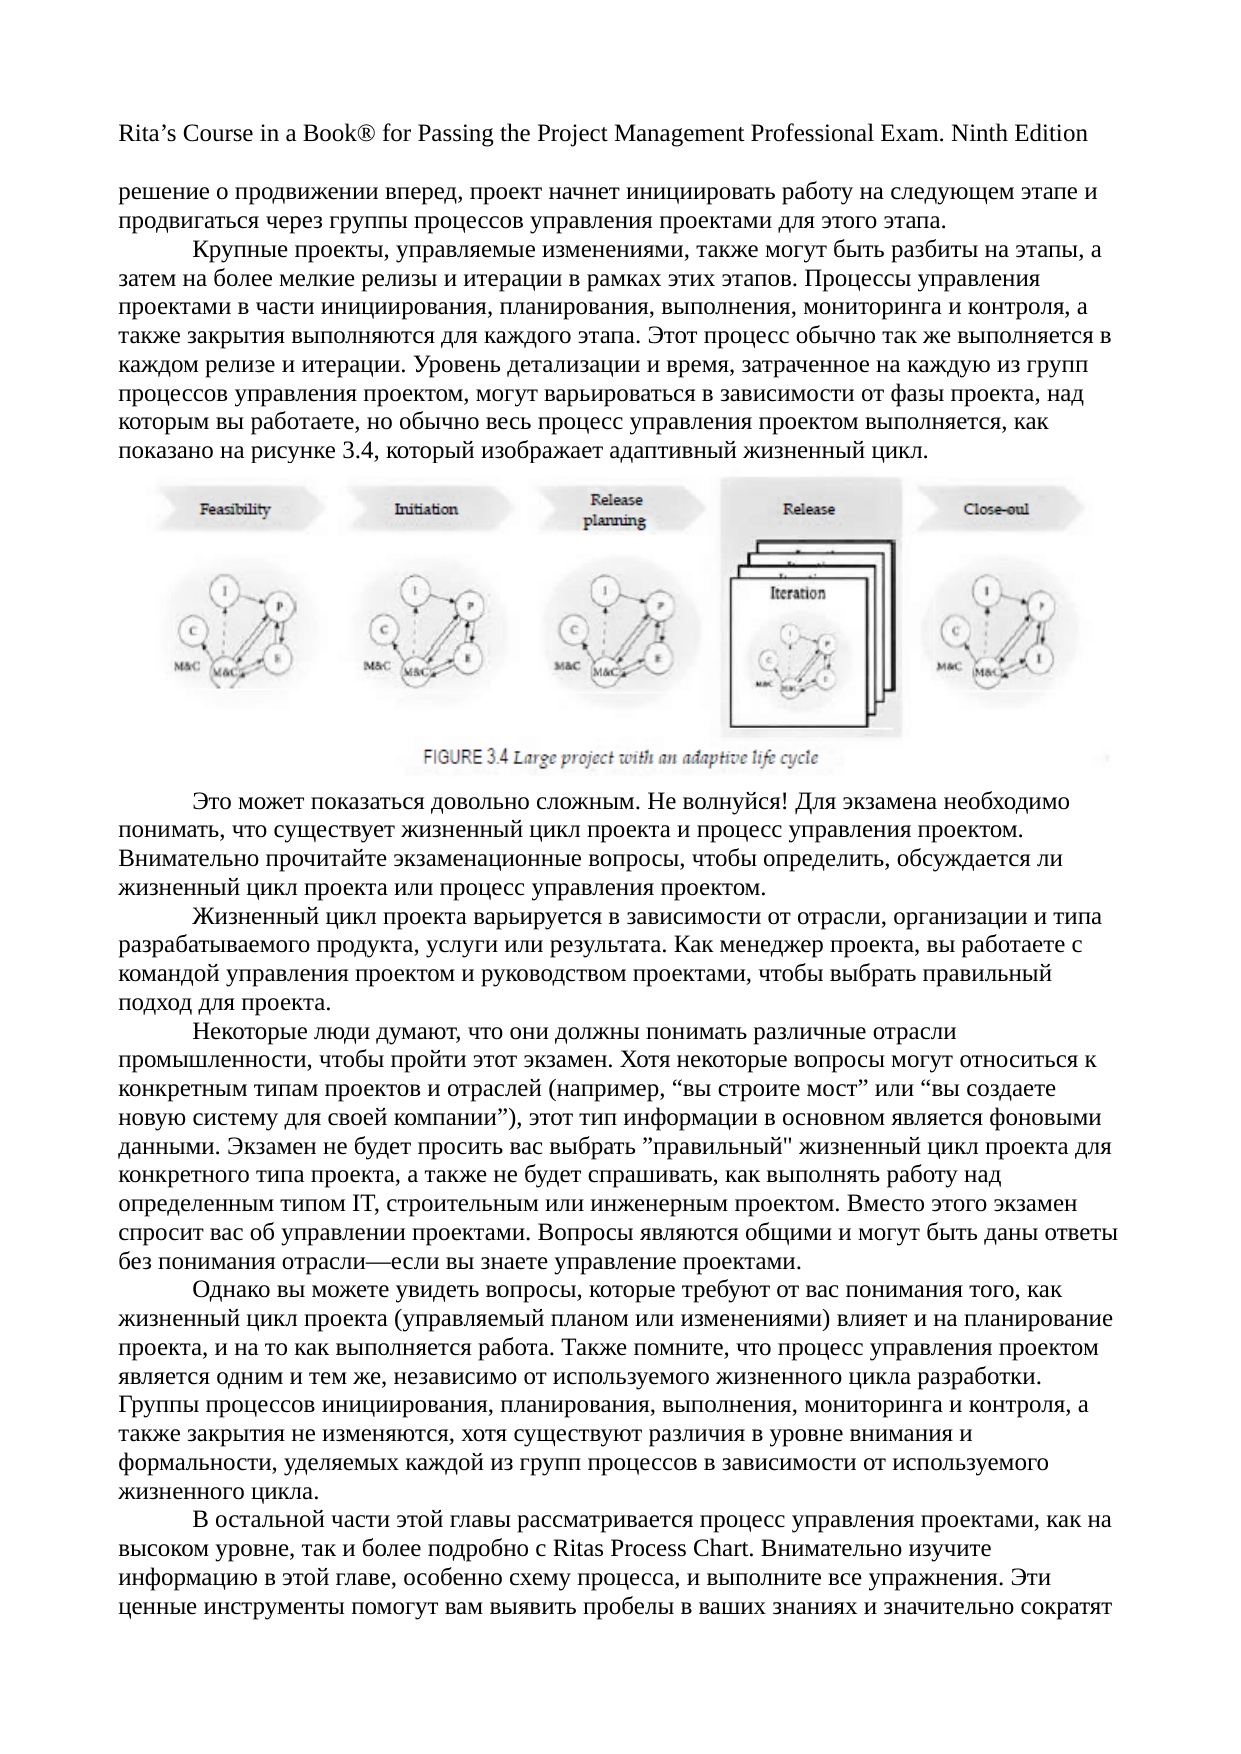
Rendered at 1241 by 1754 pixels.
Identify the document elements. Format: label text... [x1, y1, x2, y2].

text Это может показаться довольно сложным. Не волнуйся! Для экзамена необходимо понимать, что существует жизненный цикл проекта и процесс управления проектом. Внимательно прочитайте экзаменационные вопросы, чтобы определить, обсуждается ли жизненный цикл проекта или процесс управления проектом. [118, 464, 1122, 901]
text Некоторые люди думают, что они должны понимать различные отрасли промышленности, чтобы пройти этот экзамен. Хотя некоторые вопросы могут относиться к конкретным типам проектов и отраслей (например, “вы строите мост” или “вы создаете новую систему для своей компании”), этот тип информации в основном является фоновыми данными. Экзамен не будет просить вас выбрать ”правильный" жизненный цикл проекта для конкретного типа проекта, а также не будет спрашивать, как выполнять работу над определенным типом IT, строительным или инженерным проектом. Вместо этого экзамен спросит вас об управлении проектами. Вопросы являются общими и могут быть даны ответы без понимания отрасли—если вы знаете управление проектами. [118, 1016, 1122, 1274]
picture [128, 463, 1112, 786]
text Крупные проекты, управляемые изменениями, также могут быть разбиты на этапы, а затем на более мелкие релизы и итерации в рамках этих этапов. Процессы управления проектами в части инициирования, планирования, выполнения, мониторинга и контроля, а также закрытия выполняются для каждого этапа. Этот процесс обычно так же выполняется в каждом релизе и итерации. Уровень детализации и время, затраченное на каждую из групп процессов управления проектом, могут варьироваться в зависимости от фазы проекта, над которым вы работаете, но обычно весь процесс управления проектом выполняется, как показано на рисунке 3.4, который изображает адаптивный жизненный цикл. [118, 234, 1122, 464]
text Жизненный цикл проекта варьируется в зависимости от отрасли, организации и типа разрабатываемого продукта, услуги или результата. Как менеджер проекта, вы работаете с командой управления проектом и руководством проектами, чтобы выбрать правильный подход для проекта. [118, 901, 1122, 1016]
text решение о продвижении вперед, проект начнет инициировать работу на следующем этапе и продвигаться через группы процессов управления проектами для этого этапа. [118, 176, 1122, 234]
text В остальной части этой главы рассматривается процесс управления проектами, как на высоком уровне, так и более подробно с Ritas Process Chart. Внимательно изучите информацию в этой главе, особенно схему процесса, и выполните все упражнения. Эти ценные инструменты помогут вам выявить пробелы в ваших знаниях и значительно сократят [118, 1504, 1122, 1619]
text Однако вы можете увидеть вопросы, которые требуют от вас понимания того, как жизненный цикл проекта (управляемый планом или изменениями) влияет и на планирование проекта, и на то как выполняется работа. Также помните, что процесс управления проектом является одним и тем же, независимо от используемого жизненного цикла разработки. Группы процессов инициирования, планирования, выполнения, мониторинга и контроля, а также закрытия не изменяются, хотя существуют различия в уровне внимания и формальности, уделяемых каждой из групп процессов в зависимости от используемого жизненного цикла. [118, 1274, 1122, 1504]
